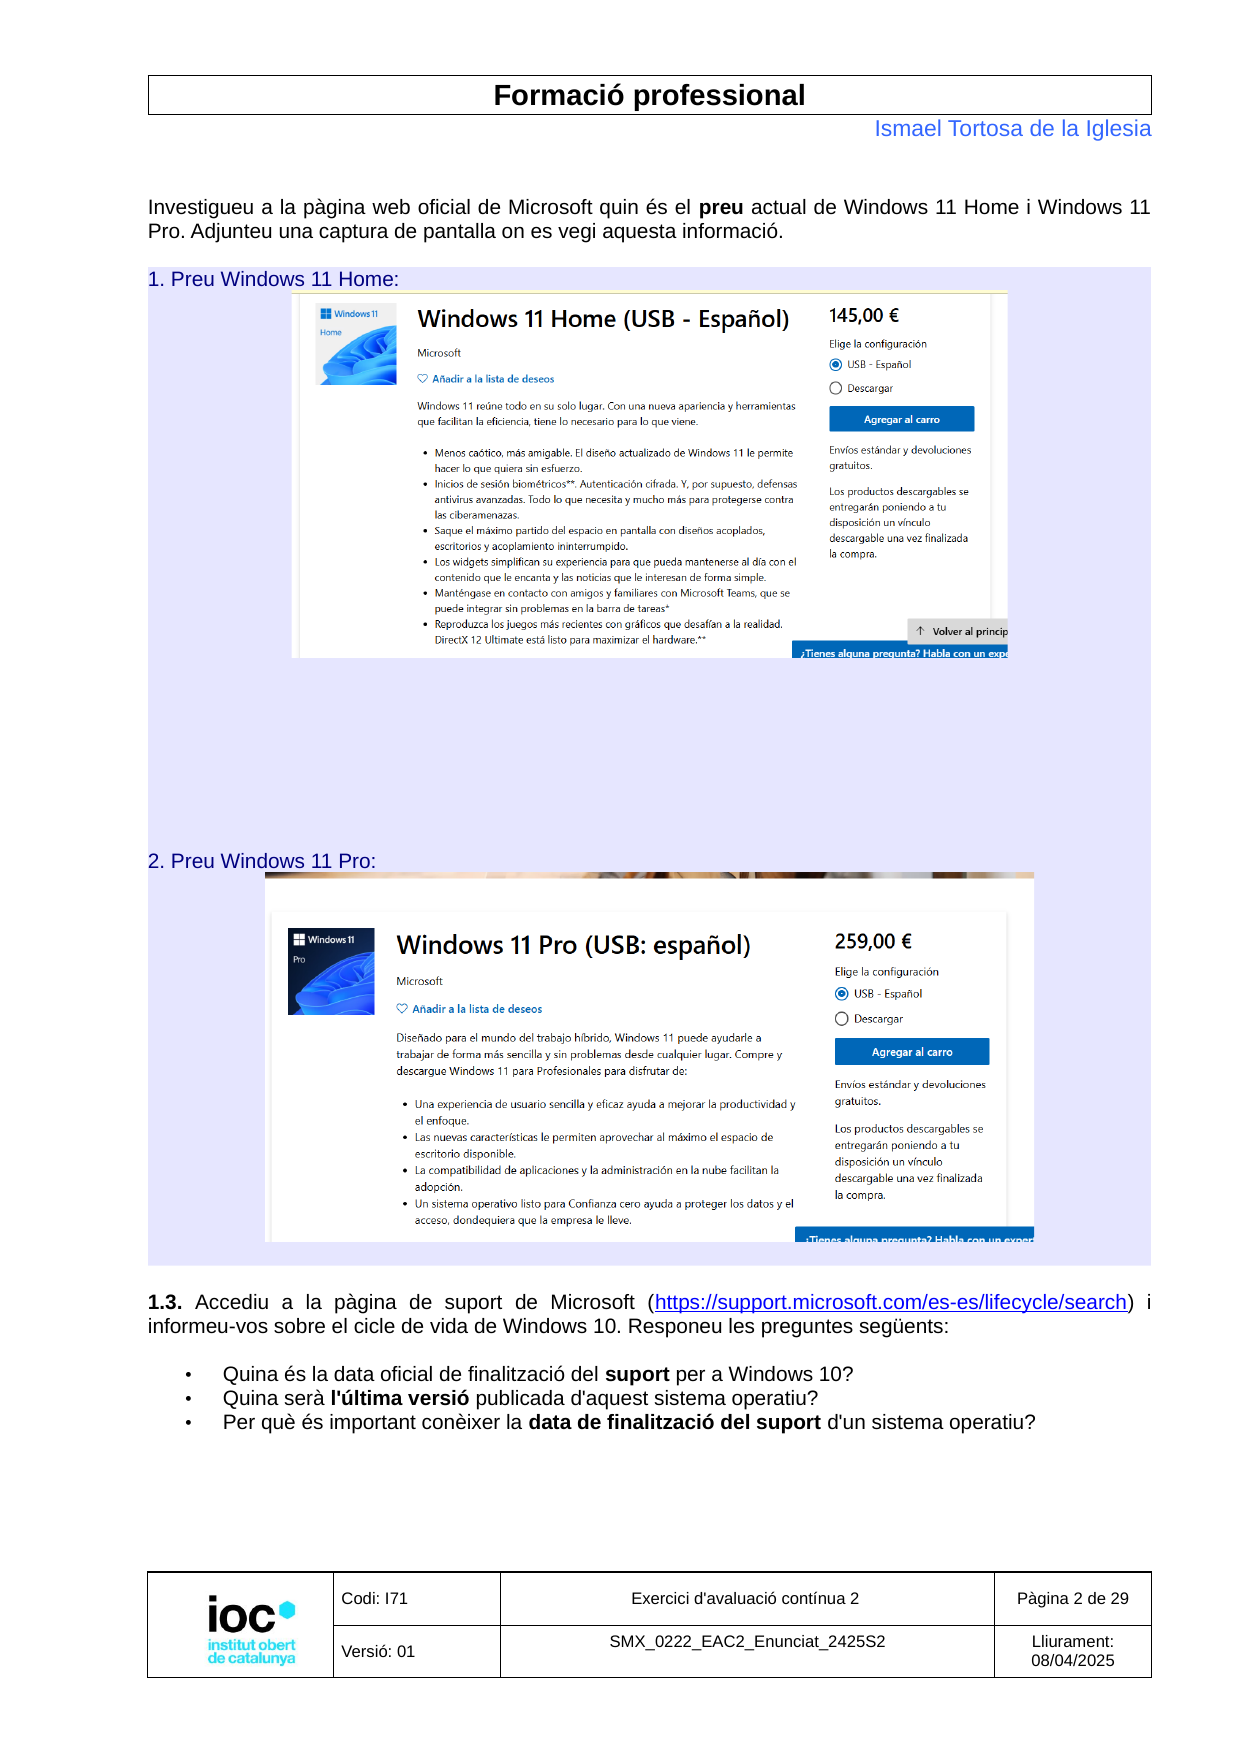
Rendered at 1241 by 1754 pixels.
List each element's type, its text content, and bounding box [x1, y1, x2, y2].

picture [291, 290, 1008, 658]
picture [195, 1581, 309, 1677]
text Investigueu a la pàgina web oficial de Microsoft quin és el preu actual de Windows 11 Home i Windows 11 Pro. Adjunteu una captura de pantalla on es vegi aquesta informació. [148, 195, 1151, 243]
text 1. Preu Windows 11 Home: [148, 267, 1151, 291]
list Quina serà l'última versió publicada d'aquest sistema operatiu? [185, 1386, 1151, 1409]
text 1.3. Accediu a la pàgina de suport de Microsoft (https://support.microsoft.com/es-es/lifecycle/search) i informeu-vos sobre el cicle de vida de Windows 10. Responeu les preguntes següents: [148, 1290, 1151, 1338]
text 2. Preu Windows 11 Pro: [148, 849, 1151, 873]
list Quina és la data oficial de finalització del suport per a Windows 10? [185, 1362, 1151, 1386]
picture [265, 872, 1035, 1242]
list Per què és important conèixer la data de finalització del suport d'un sistema operatiu? [185, 1409, 1151, 1433]
